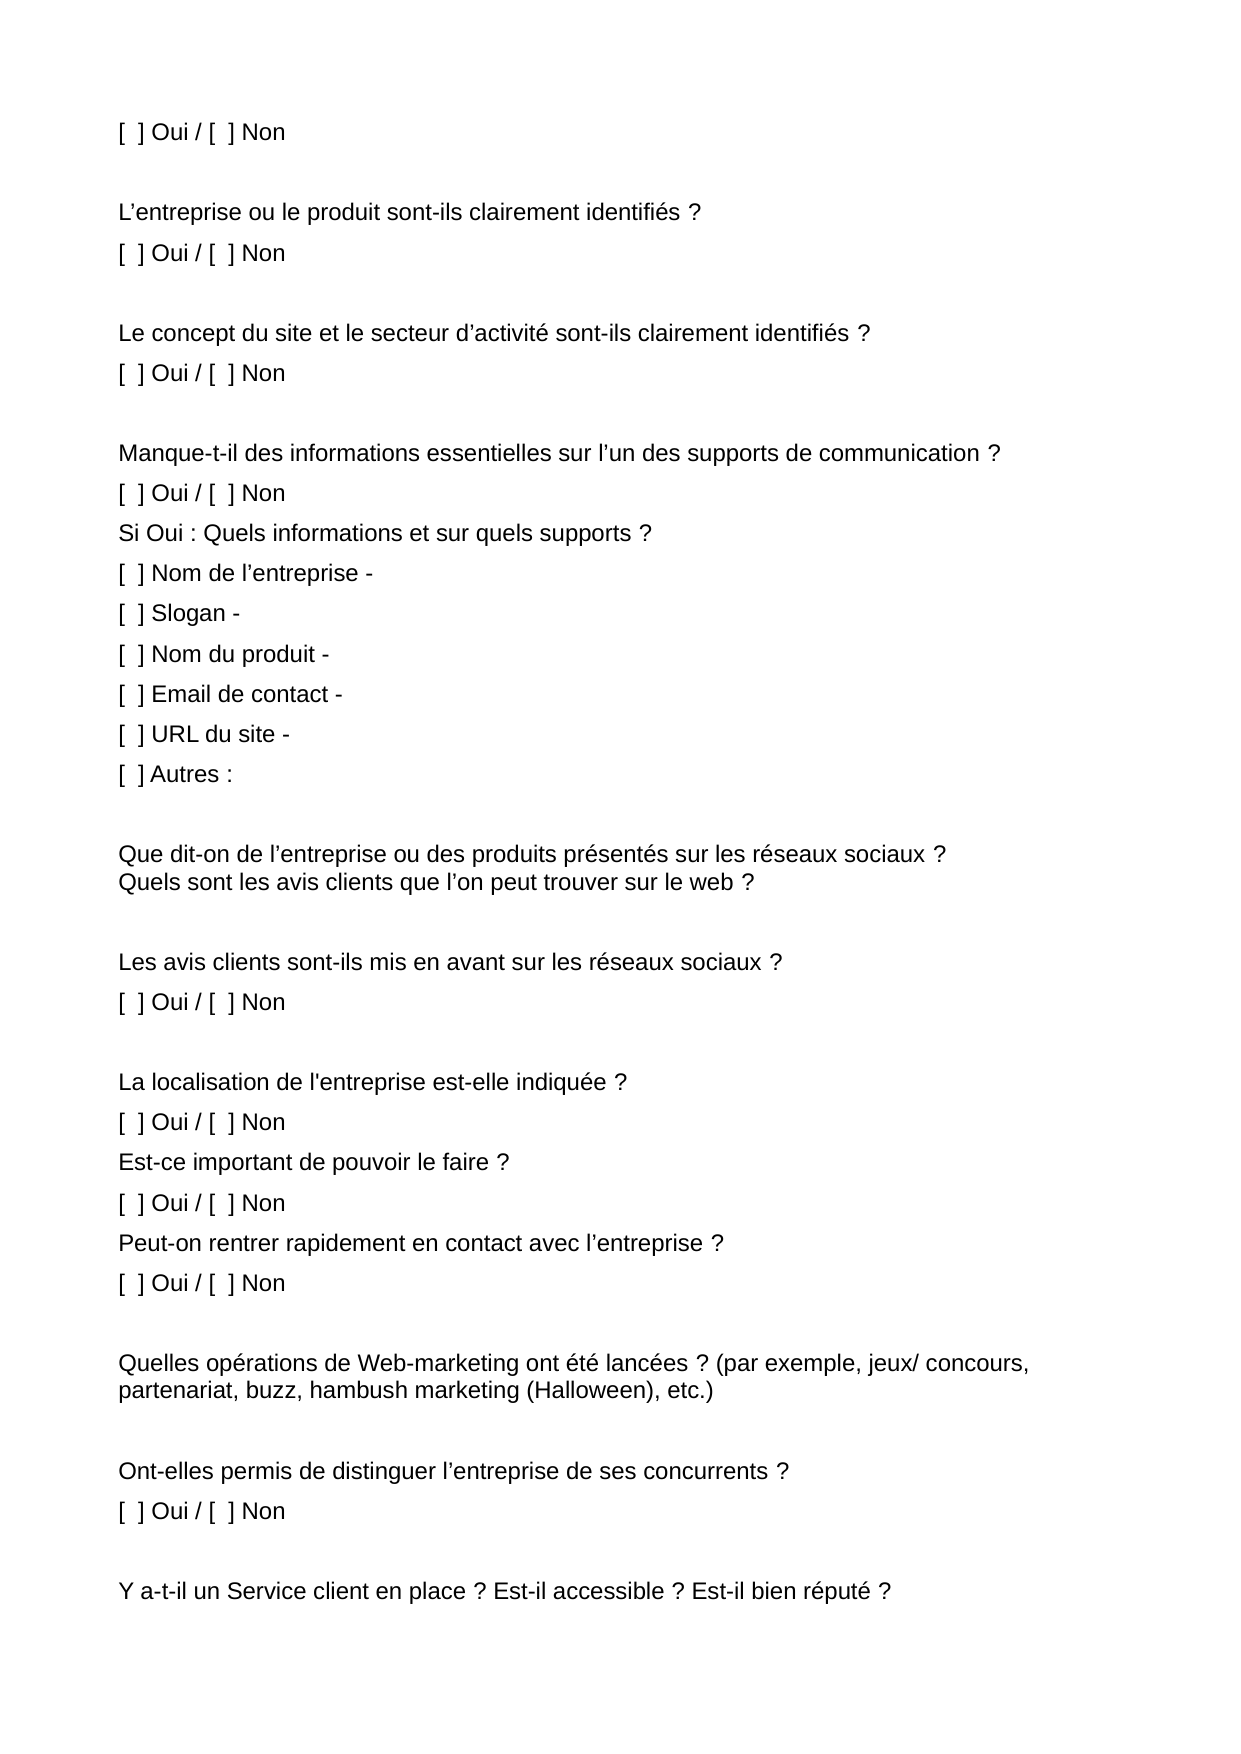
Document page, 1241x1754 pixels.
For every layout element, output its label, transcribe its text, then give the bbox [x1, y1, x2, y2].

text [ ] Email de contact - [118, 679, 1122, 707]
text [ ] Oui / [ ] Non [118, 1497, 1122, 1524]
text [ ] Oui / [ ] Non [118, 988, 1122, 1016]
text Est-ce important de pouvoir le faire ? [118, 1148, 1122, 1176]
text L’entreprise ou le produit sont-ils clairement identifiés ? [118, 198, 1122, 226]
text [ ] Oui / [ ] Non [118, 479, 1122, 507]
text [ ] Oui / [ ] Non [118, 238, 1122, 266]
text [ ] Autres : [118, 760, 1122, 787]
text [ ] Nom du produit - [118, 639, 1122, 667]
text [ ] Oui / [ ] Non [118, 1188, 1122, 1216]
text Quelles opérations de Web-marketing ont été lancées ? (par exemple, jeux/ concours, partenariat, buzz, hambush marketing (Halloween), etc.) [118, 1349, 1122, 1404]
text Le concept du site et le secteur d’activité sont-ils clairement identifiés ? [118, 319, 1122, 346]
text [ ] Oui / [ ] Non [118, 1108, 1122, 1136]
text Les avis clients sont-ils mis en avant sur les réseaux sociaux ? [118, 948, 1122, 975]
text [ ] Oui / [ ] Non [118, 359, 1122, 386]
text Que dit-on de l’entreprise ou des produits présentés sur les réseaux sociaux ? Quels sont les avis clients que l’on peut trouver sur le web ? [118, 840, 1122, 895]
text [ ] Nom de l’entreprise - [118, 559, 1122, 587]
text [ ] URL du site - [118, 720, 1122, 747]
text [ ] Oui / [ ] Non [118, 118, 1122, 146]
text Ont-elles permis de distinguer l’entreprise de ses concurrents ? [118, 1457, 1122, 1484]
text La localisation de l'entreprise est-elle indiquée ? [118, 1068, 1122, 1096]
text Y a-t-il un Service client en place ? Est-il accessible ? Est-il bien réputé ? [118, 1577, 1122, 1604]
text Peut-on rentrer rapidement en contact avec l’entreprise ? [118, 1228, 1122, 1256]
text [ ] Oui / [ ] Non [118, 1269, 1122, 1296]
text Manque-t-il des informations essentielles sur l’un des supports de communication ? [118, 439, 1122, 467]
text [ ] Slogan - [118, 599, 1122, 627]
text Si Oui : Quels informations et sur quels supports ? [118, 519, 1122, 547]
